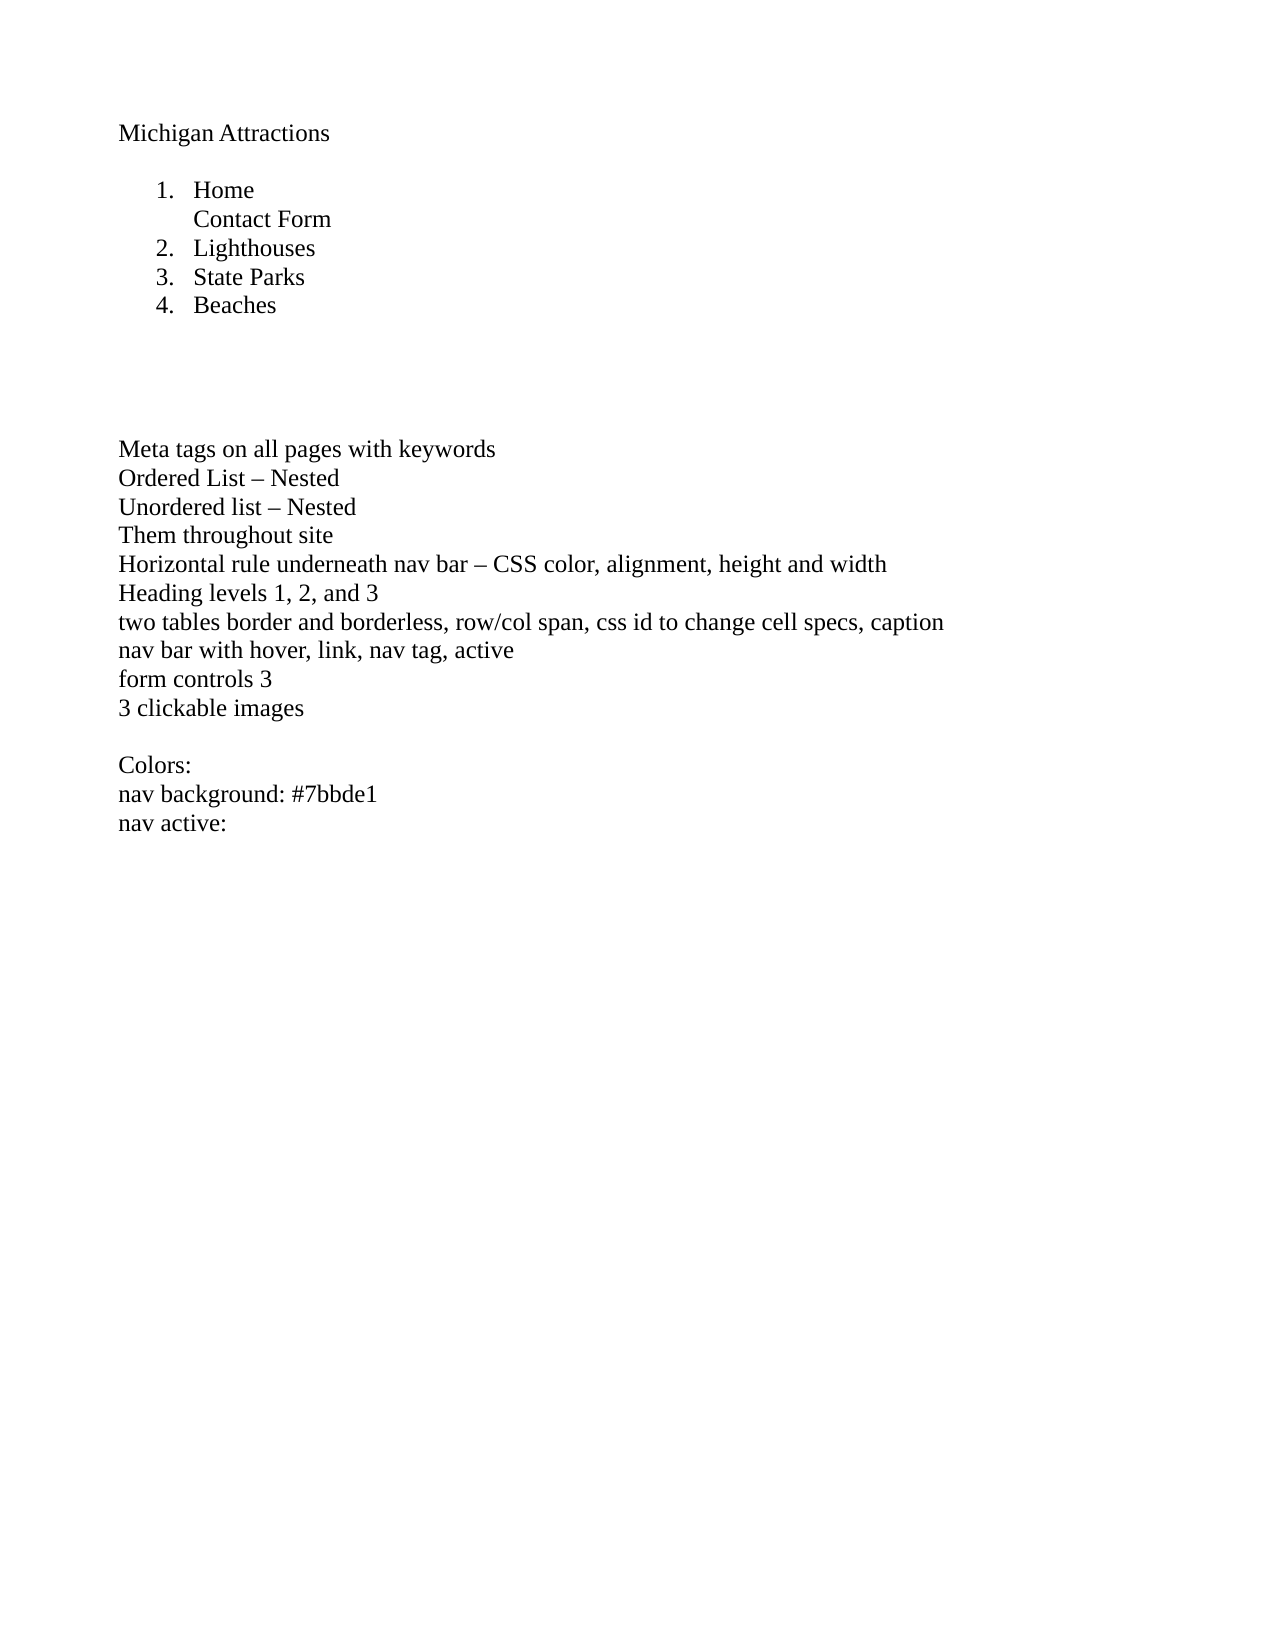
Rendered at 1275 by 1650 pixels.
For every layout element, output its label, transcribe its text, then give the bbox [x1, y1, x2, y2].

text form controls 3 [118, 664, 1157, 693]
text 3 clickable images [118, 693, 1157, 722]
text nav background: #7bbde1 [118, 779, 1157, 808]
text two tables border and borderless, row/col span, css id to change cell specs, caption [118, 607, 1157, 636]
text Heading levels 1, 2, and 3 [118, 578, 1157, 607]
text nav active: [118, 808, 1157, 837]
list State Parks [156, 262, 1157, 291]
text Them throughout site [118, 521, 1157, 549]
list Contact Form [156, 204, 1157, 233]
text Colors: [118, 751, 1157, 779]
list Home [156, 176, 1157, 204]
text Michigan Attractions [118, 118, 1157, 147]
list Lighthouses [156, 233, 1157, 262]
list Beaches [156, 291, 1157, 319]
text Meta tags on all pages with keywords [118, 434, 1157, 463]
text Ordered List – Nested [118, 463, 1157, 492]
text Horizontal rule underneath nav bar – CSS color, alignment, height and width [118, 549, 1157, 578]
text Unordered list – Nested [118, 492, 1157, 521]
text nav bar with hover, link, nav tag, active [118, 636, 1157, 664]
